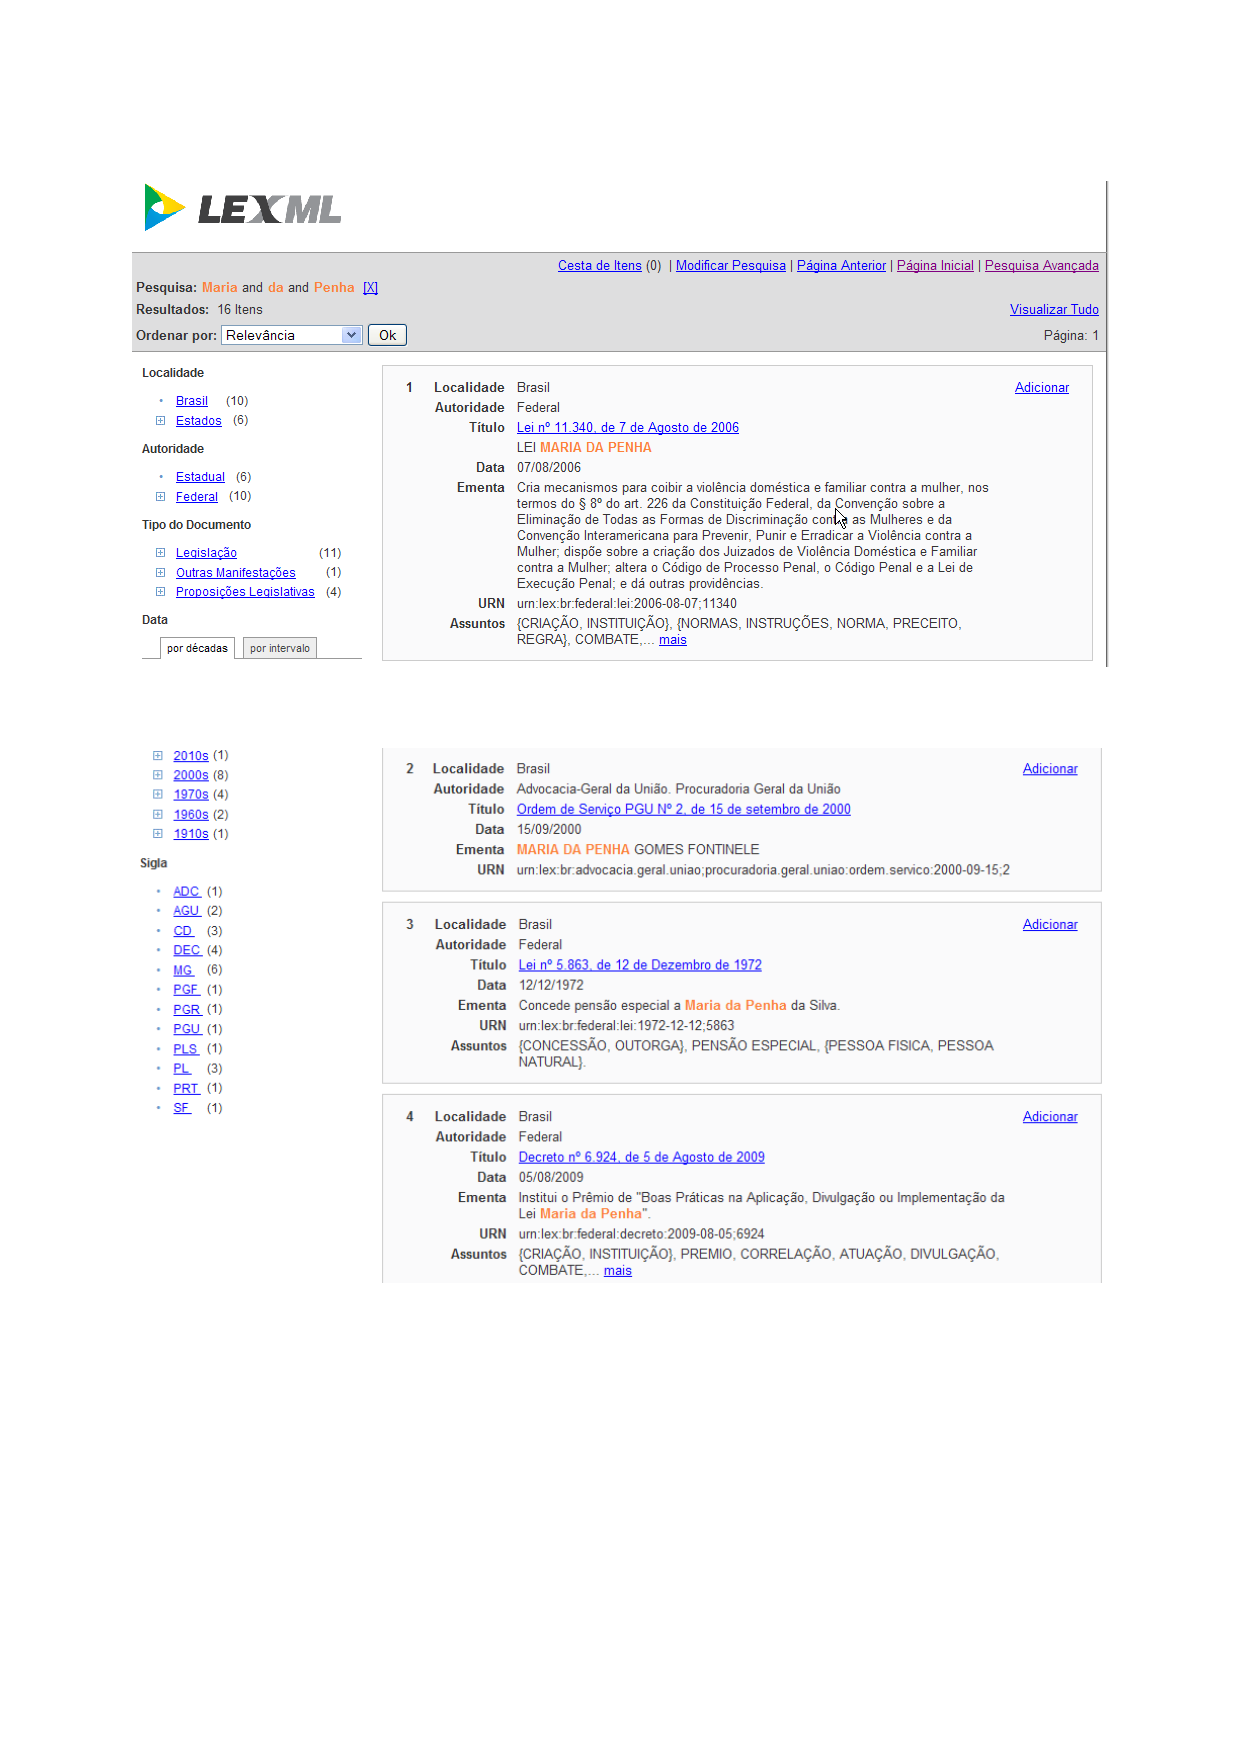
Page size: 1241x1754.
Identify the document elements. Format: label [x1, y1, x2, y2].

picture [132, 748, 1109, 1283]
picture [132, 181, 1109, 667]
